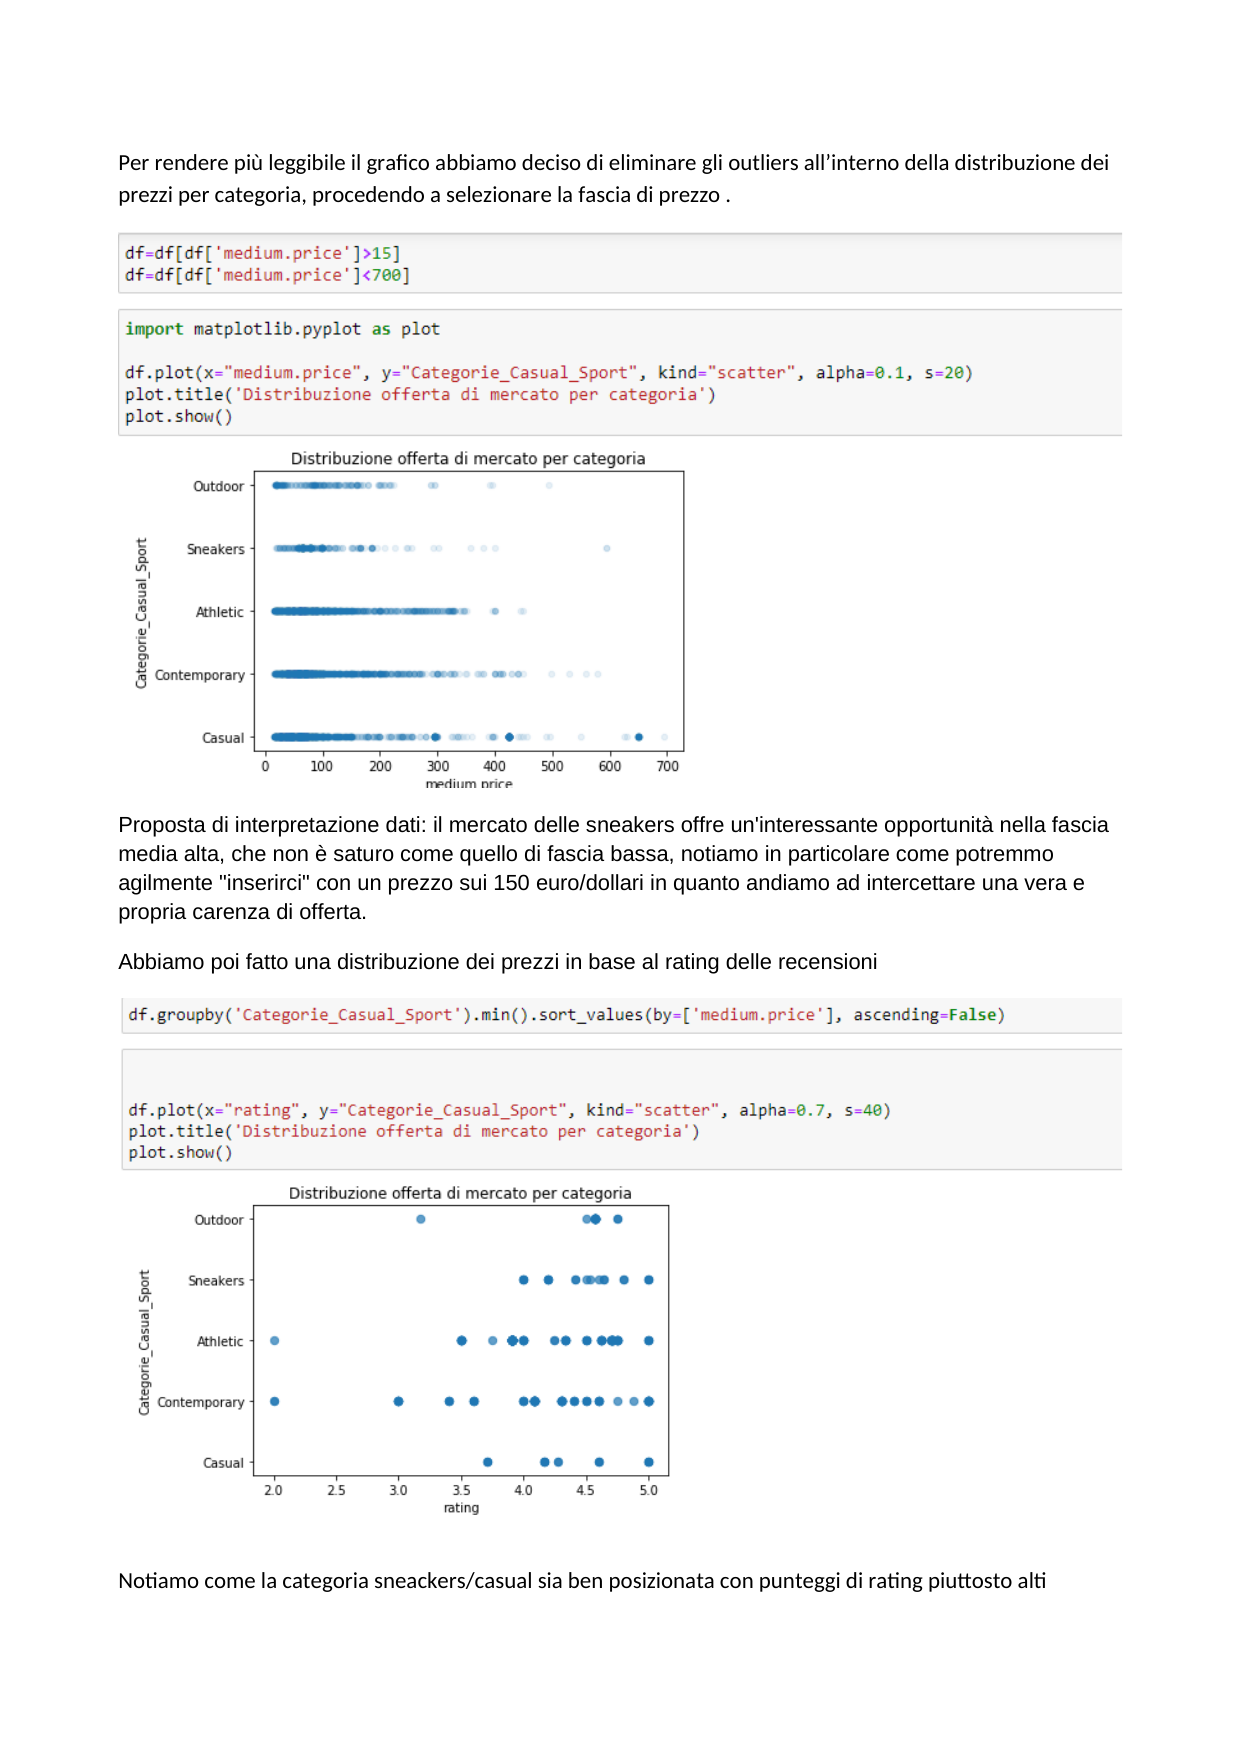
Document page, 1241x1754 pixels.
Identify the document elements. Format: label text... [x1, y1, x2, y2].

text Proposta di interpretazione dati: il mercato delle sneakers offre un'interessante opportunità nella fascia media alta, che non è saturo come quello di fascia bassa, notiamo in particolare come potremmo agilmente "inserirci" con un prezzo sui 150 euro/dollari in quanto andiamo ad intercettare una vera e propria carenza di offerta. [118, 812, 1122, 924]
text Notiamo come la categoria sneackers/casual sia ben posizionata con punteggi di rating piuttosto alti [118, 1566, 1122, 1594]
picture [118, 998, 1123, 1541]
picture [118, 232, 1123, 788]
text Abbiamo poi fatto una distribuzione dei prezzi in base al rating delle recensioni [118, 949, 1122, 974]
text Per rendere più leggibile il grafico abbiamo deciso di eliminare gli outliers all’interno della distribuzione dei prezzi per categoria, procedendo a selezionare la fascia di prezzo . [118, 148, 1122, 208]
